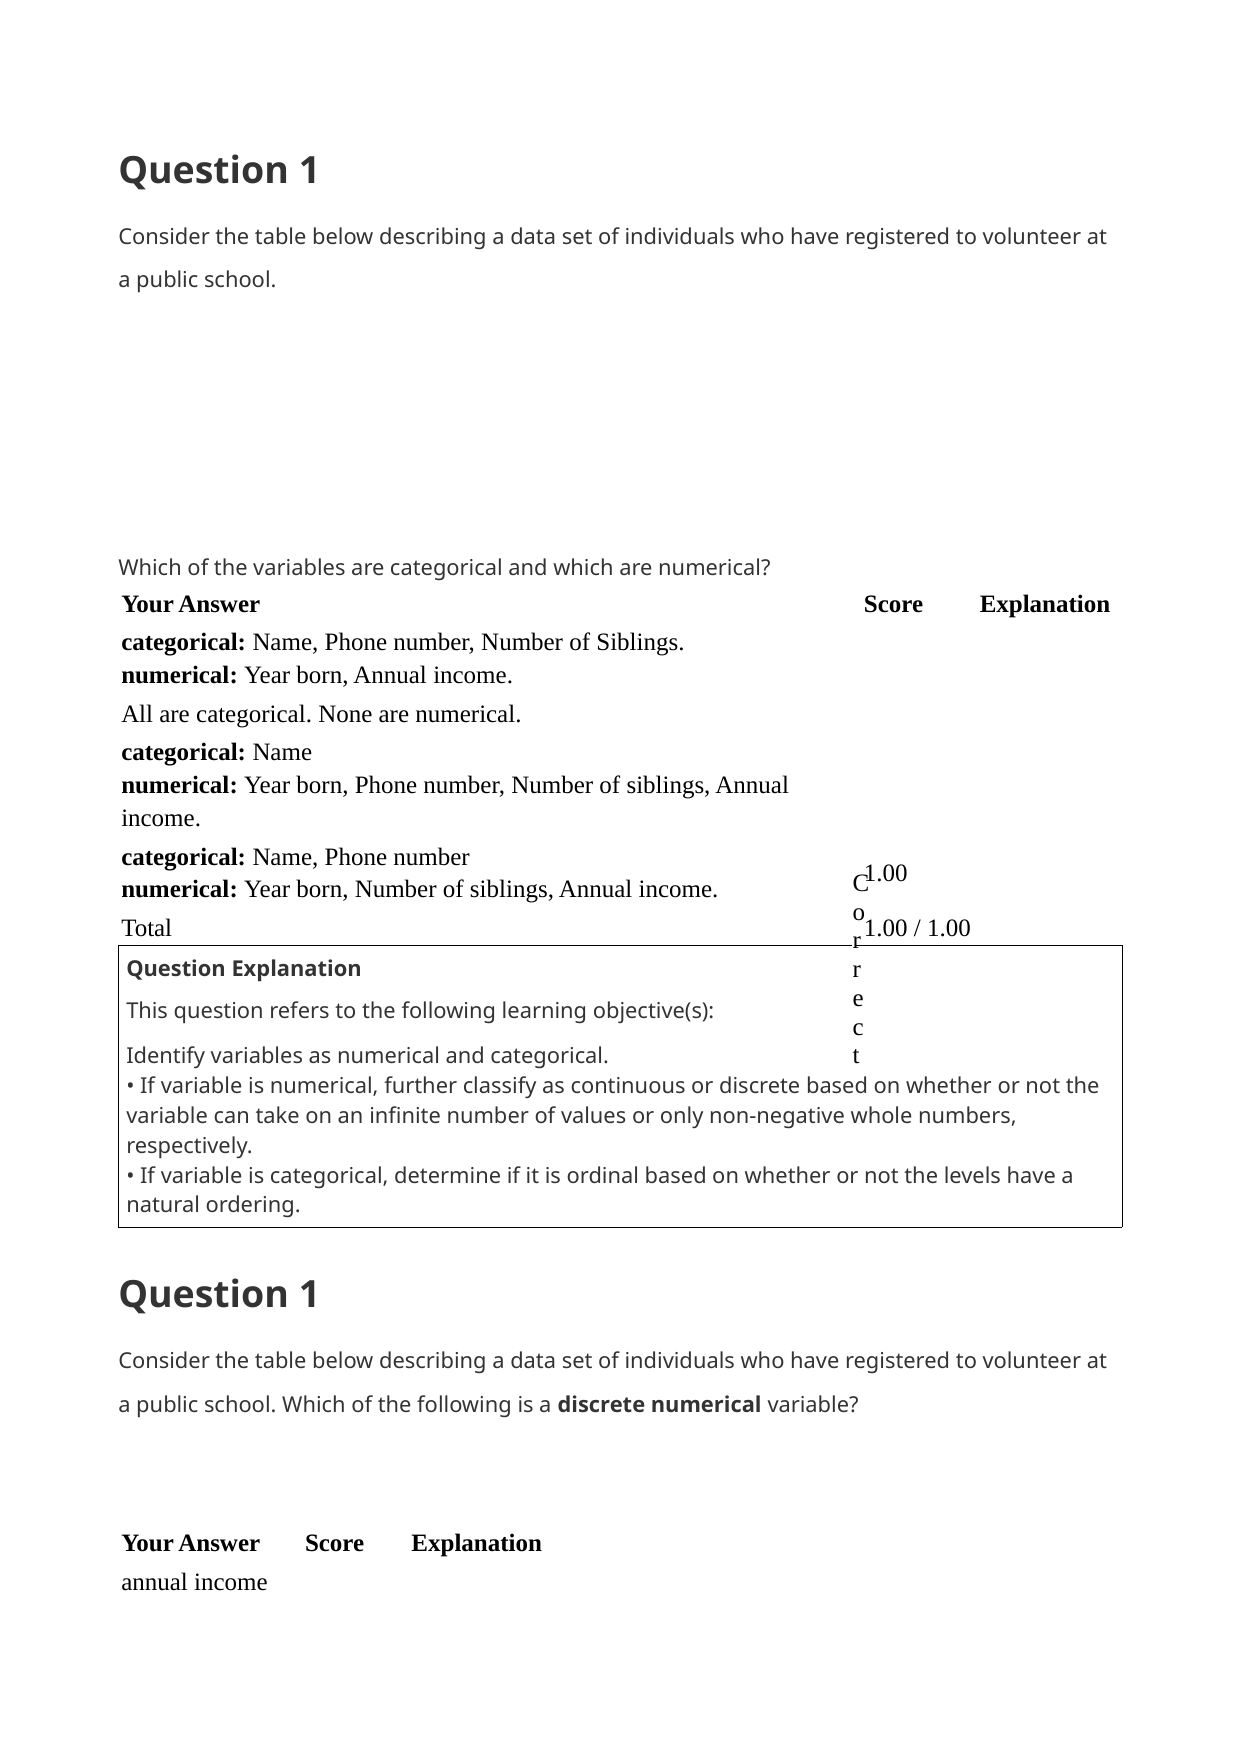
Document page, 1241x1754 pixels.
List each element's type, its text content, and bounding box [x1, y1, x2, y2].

table_cell [856, 876, 861, 890]
table_cell 1.00 / 1.00 [861, 906, 977, 945]
text Consider the table below describing a data set of individuals who have registered to volunteer at a public school. Which of the following is a discrete numerical variable? [118, 1331, 1122, 1521]
table_cell categorical: Name, Phone number, Number of Siblings. numerical: Year born, Annual income. [118, 620, 849, 692]
subtitle Question 1 [118, 143, 1122, 194]
text This question refers to the following learning objective(s): [119, 987, 853, 1025]
table_cell [977, 906, 1122, 945]
table_cell [853, 886, 861, 911]
table_cell 1.00 [861, 835, 977, 906]
table_cell [850, 620, 861, 692]
table_header Your Answer [118, 1521, 290, 1560]
table_cell All are categorical. None are numerical. [118, 692, 849, 730]
text Identify variables as numerical and categorical. • If variable is numerical, further classify as continuous or discrete based on whether or not the variable can take on an infinite number of values or only non-negative whole numbers, respectively. • If variable is categorical, determine if it is ordinal based on whether or not the levels have a natural ordering. [119, 1032, 1122, 1227]
table_cell [408, 1560, 1122, 1599]
table_header [850, 582, 861, 620]
table_cell Total [118, 906, 849, 945]
table_cell [861, 730, 977, 835]
table_cell [850, 692, 861, 730]
table_cell [861, 620, 977, 692]
table_cell categorical: Name numerical: Year born, Phone number, Number of siblings, Annual income. [118, 730, 849, 835]
table_header Explanation [408, 1521, 1122, 1560]
table_cell [302, 1560, 408, 1599]
table_cell [977, 692, 1122, 730]
table_cell [861, 692, 977, 730]
table_cell [977, 620, 1122, 692]
table_header Score [302, 1521, 408, 1560]
table_cell categorical: Name, Phone number numerical: Year born, Number of siblings, Annual income. [118, 835, 849, 906]
text Question Explanation [855, 946, 1122, 982]
table_cell [855, 906, 861, 919]
table_cell [850, 835, 861, 906]
table_cell annual income [118, 1560, 290, 1599]
table_cell [850, 730, 861, 835]
table_cell [855, 920, 861, 945]
text This question refers to the following learning objective(s): [855, 987, 1122, 1025]
table_header Your Answer [118, 582, 849, 620]
table_header Score [861, 582, 977, 620]
table_header [290, 1521, 302, 1560]
table_cell [977, 835, 1122, 906]
table_cell [977, 730, 1122, 835]
subtitle Question 1 [118, 1268, 1122, 1319]
table_cell [290, 1560, 302, 1599]
table_header Explanation [977, 582, 1122, 620]
text Question Explanation [119, 946, 853, 982]
text Consider the table below describing a data set of individuals who have registered to volunteer at a public school. Which of the variables are categorical and which are numerical? [118, 207, 1122, 582]
